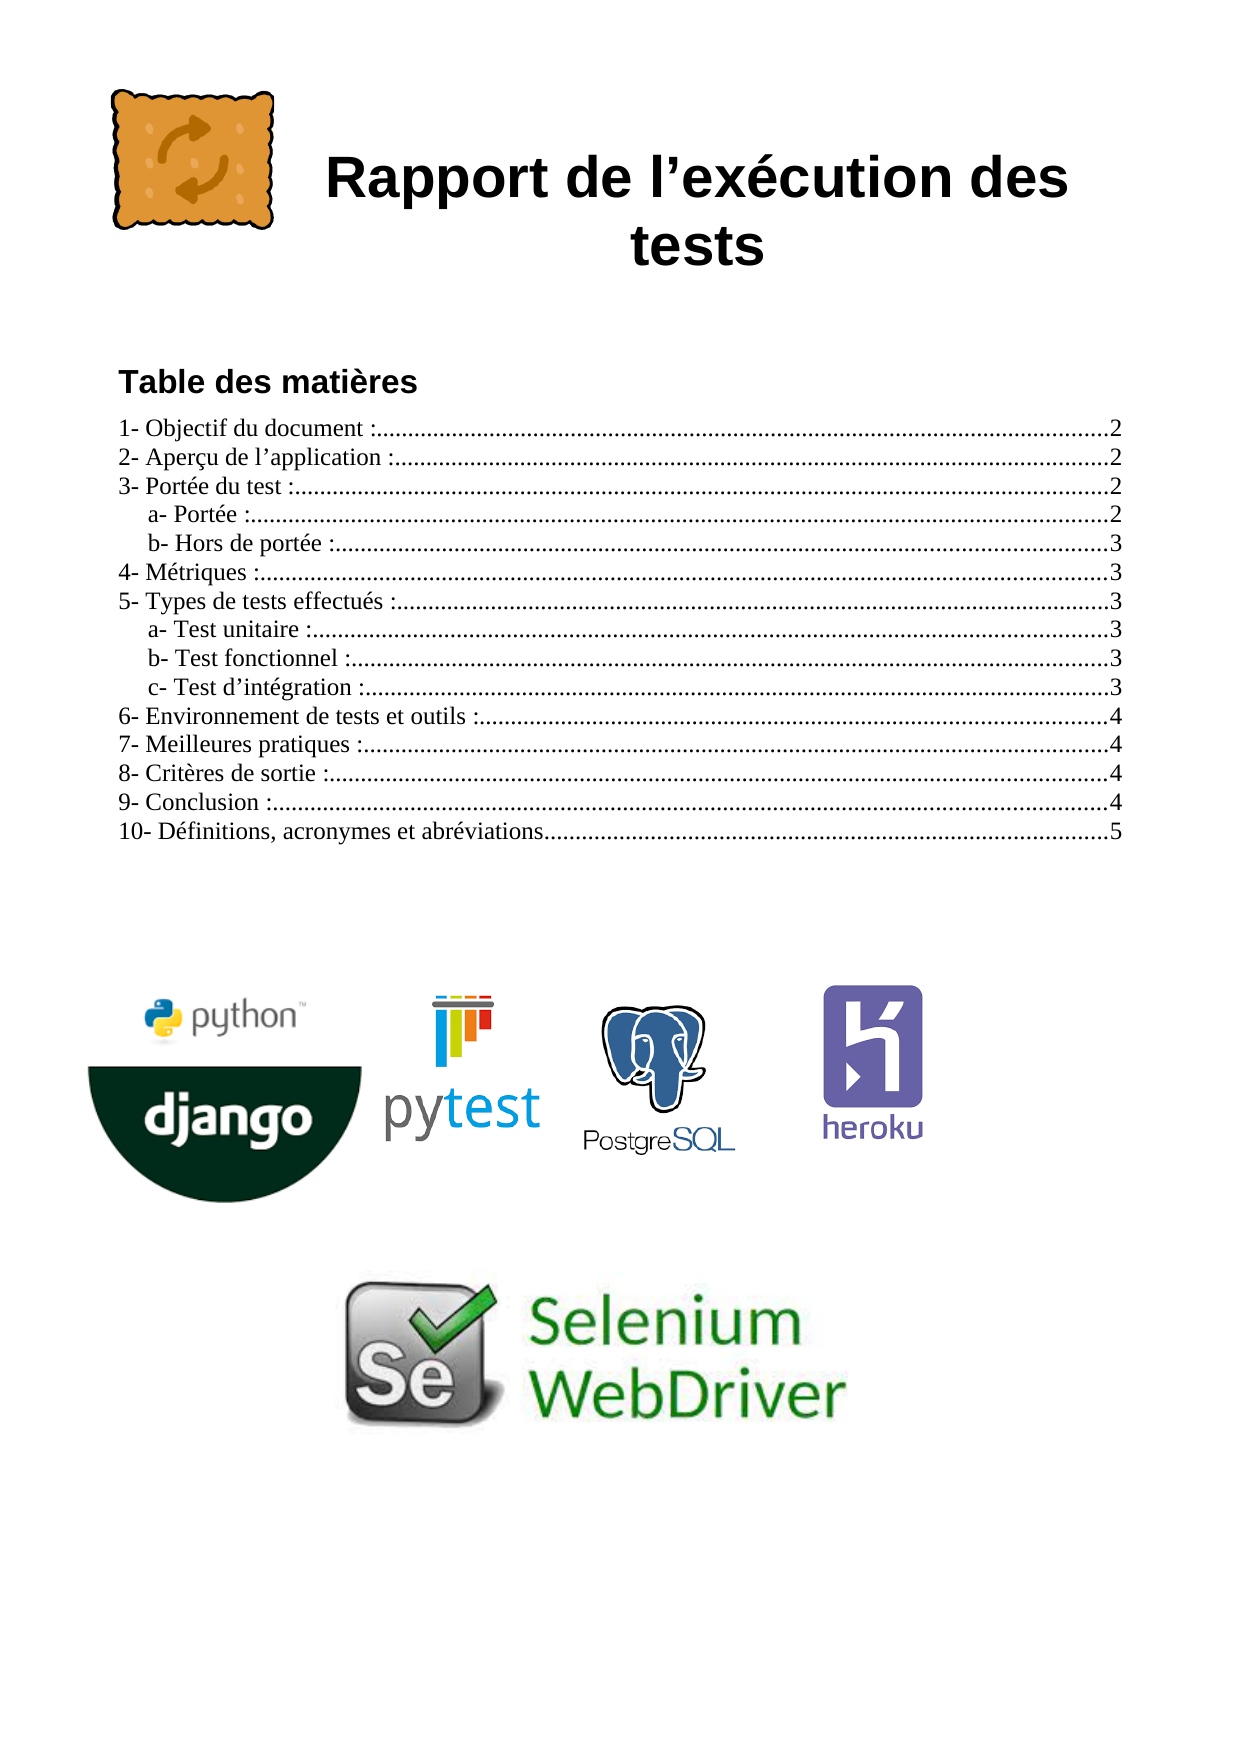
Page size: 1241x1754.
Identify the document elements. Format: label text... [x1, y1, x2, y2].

text a- Portée : 2 [148, 499, 1122, 528]
subtitle Table des matières [118, 362, 1122, 401]
picture [322, 1246, 876, 1469]
text 1- Objectif du document : 2 [118, 413, 1122, 442]
text 9- Conclusion : 4 [118, 787, 1122, 816]
text 2- Aperçu de l’application : 2 [118, 442, 1122, 471]
text 5- Types de tests effectués : 3 [118, 586, 1122, 614]
picture [747, 968, 998, 1156]
picture [569, 979, 744, 1174]
text a- Test unitaire : 3 [148, 614, 1122, 643]
picture [79, 921, 563, 1212]
text 6- Environnement de tests et outils : 4 [118, 701, 1122, 729]
text b- Hors de portée : 3 [148, 528, 1122, 557]
text 10- Définitions, acronymes et abréviations 5 [118, 816, 1122, 844]
text 8- Critères de sortie : 4 [118, 758, 1122, 787]
text 3- Portée du test : 2 [118, 471, 1122, 499]
picture [110, 77, 275, 241]
title Rapport de l’exécution des tests [118, 143, 1122, 277]
text 4- Métriques : 3 [118, 557, 1122, 586]
text c- Test d’intégration : 3 [148, 672, 1122, 701]
text 7- Meilleures pratiques : 4 [118, 729, 1122, 758]
text b- Test fonctionnel : 3 [148, 643, 1122, 672]
